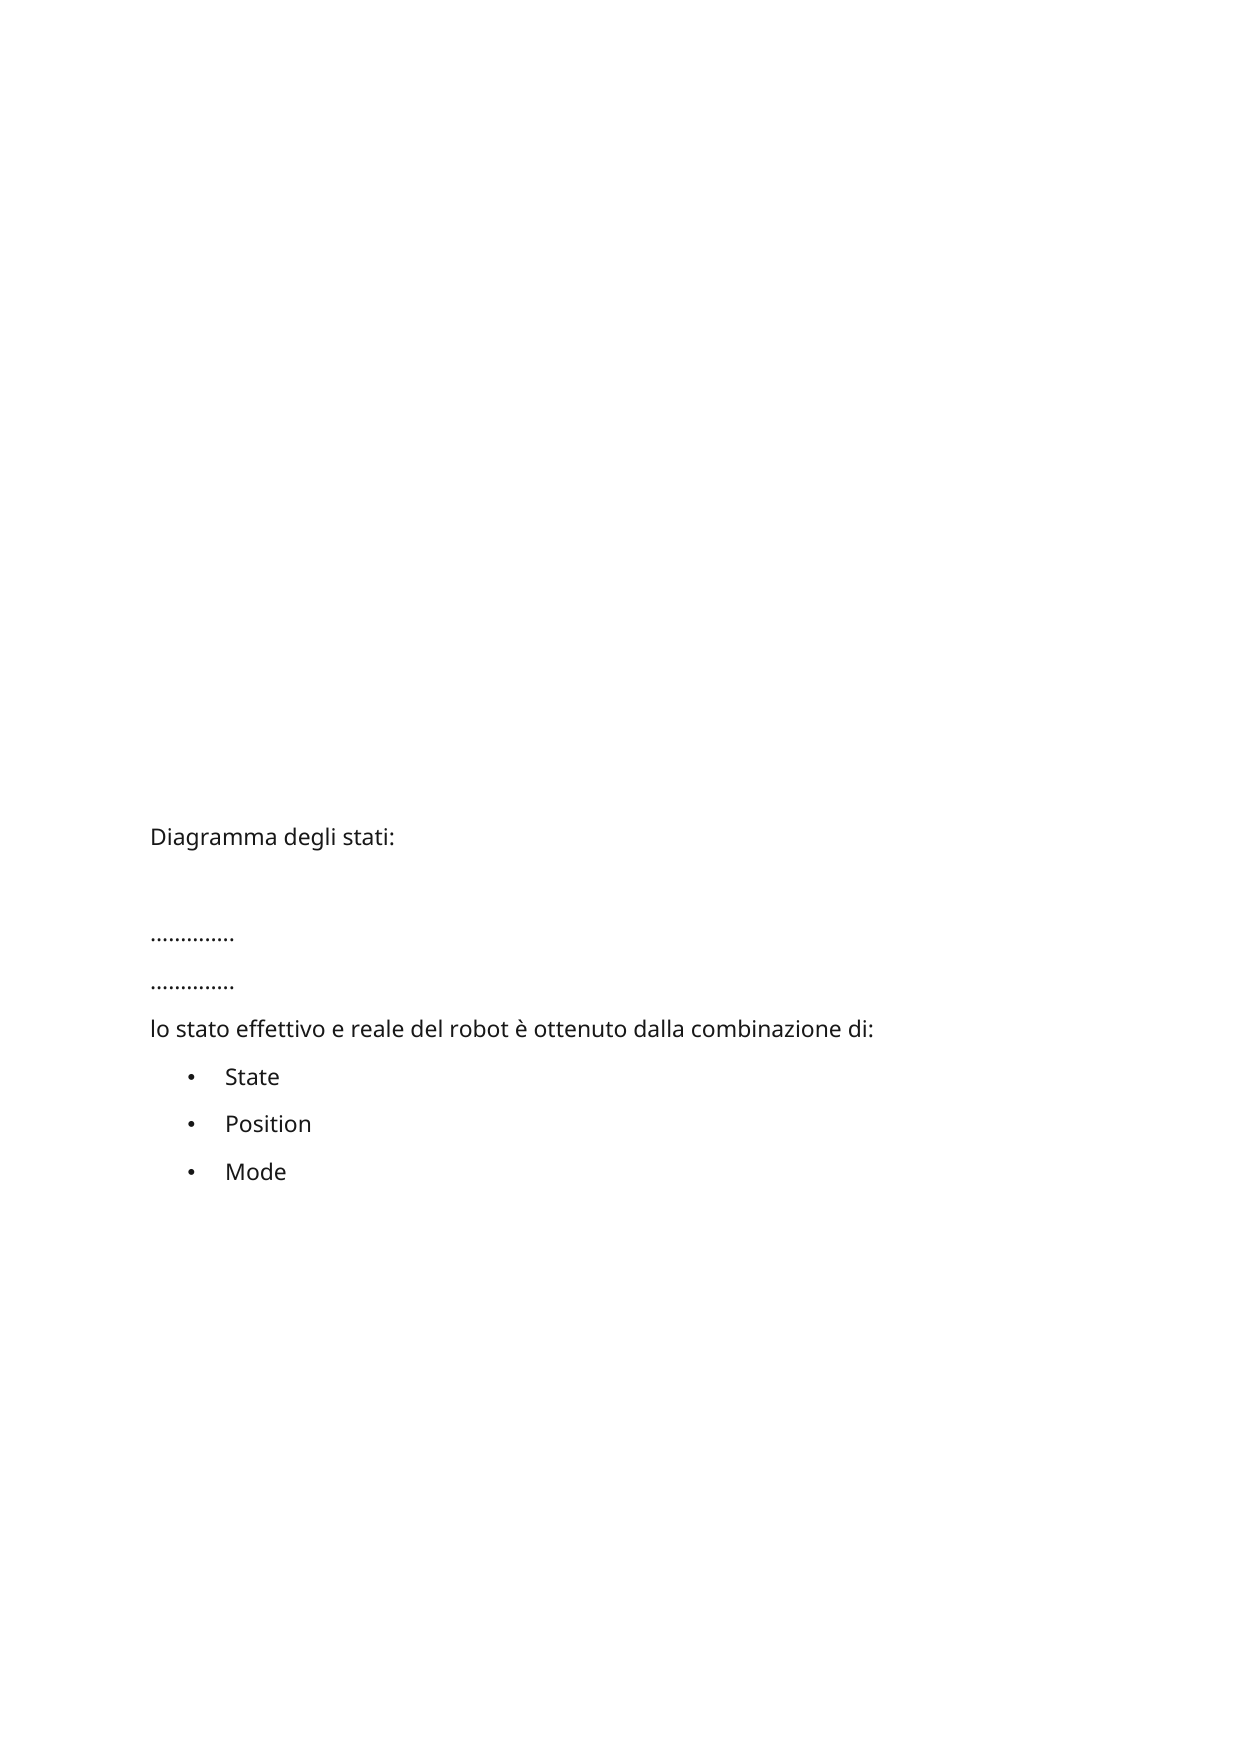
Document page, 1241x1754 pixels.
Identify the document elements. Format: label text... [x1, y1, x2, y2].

text ………….. [150, 964, 1090, 996]
list Mode [187, 1156, 1090, 1187]
text Diagramma degli stati: [150, 821, 1090, 852]
text ………….. [150, 917, 1090, 948]
text lo stato effettivo e reale del robot è ottenuto dalla combinazione di: [150, 1012, 1090, 1044]
list State [187, 1060, 1090, 1092]
list Position [187, 1108, 1090, 1139]
